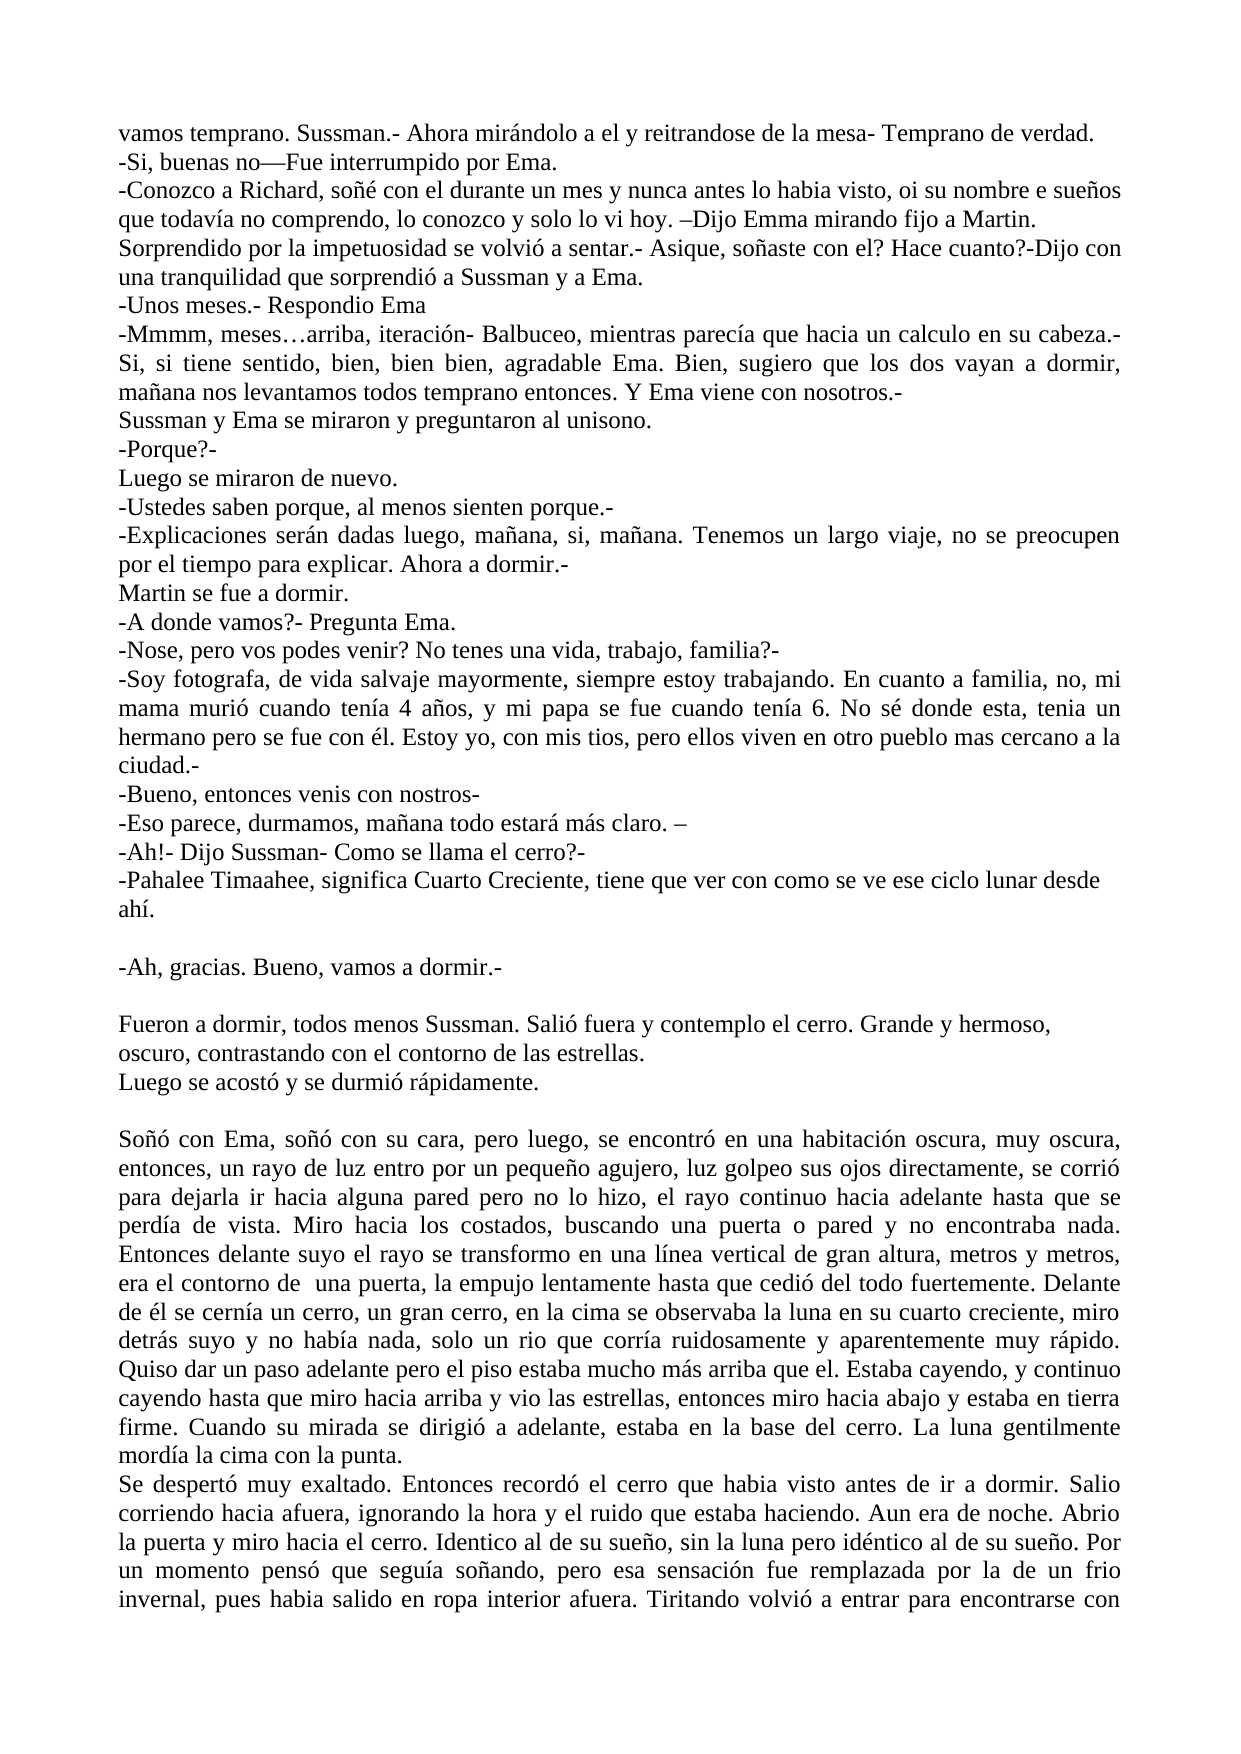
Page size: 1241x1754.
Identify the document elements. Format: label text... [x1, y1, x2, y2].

text -Unos meses.- Respondio Ema [118, 291, 1122, 319]
text Se despertó muy exaltado. Entonces recordó el cerro que habia visto antes de ir a dormir. Salio corriendo hacia afuera, ignorando la hora y el ruido que estaba haciendo. Aun era de noche. Abrio la puerta y miro hacia el cerro. Identico al de su sueño, sin la luna pero idéntico al de su sueño. Por un momento pensó que seguía soñando, pero esa sensación fue remplazada por la de un frio invernal, pues habia salido en ropa interior afuera. Tiritando volvió a entrar para encontrarse con [118, 1469, 1122, 1613]
text -Ah!- Dijo Sussman- Como se llama el cerro?- [118, 837, 1122, 866]
text -Explicaciones serán dadas luego, mañana, si, mañana. Tenemos un largo viaje, no se preocupen por el tiempo para explicar. Ahora a dormir.- [118, 521, 1122, 578]
text Sorprendido por la impetuosidad se volvió a sentar.- Asique, soñaste con el? Hace cuanto?-Dijo con una tranquilidad que sorprendió a Sussman y a Ema. [118, 233, 1122, 291]
text -Ustedes saben porque, al menos sienten porque.- [118, 492, 1122, 521]
text -Porque?- [118, 434, 1122, 463]
text -Eso parece, durmamos, mañana todo estará más claro. – [118, 808, 1122, 837]
text -Pahalee Timaahee, significa Cuarto Creciente, tiene que ver con como se ve ese ciclo lunar desde ahí. [118, 866, 1122, 923]
text Luego se miraron de nuevo. [118, 463, 1122, 492]
text -Mmmm, meses…arriba, iteración- Balbuceo, mientras parecía que hacia un calculo en su cabeza.-Si, si tiene sentido, bien, bien bien, agradable Ema. Bien, sugiero que los dos vayan a dormir, mañana nos levantamos todos temprano entonces. Y Ema viene con nosotros.- [118, 319, 1122, 406]
text -A donde vamos?- Pregunta Ema. [118, 607, 1122, 636]
text -Si, buenas no—Fue interrumpido por Ema. [118, 147, 1122, 176]
text Sussman y Ema se miraron y preguntaron al unisono. [118, 406, 1122, 434]
text Soñó con Ema, soñó con su cara, pero luego, se encontró en una habitación oscura, muy oscura, entonces, un rayo de luz entro por un pequeño agujero, luz golpeo sus ojos directamente, se corrió para dejarla ir hacia alguna pared pero no lo hizo, el rayo continuo hacia adelante hasta que se perdía de vista. Miro hacia los costados, buscando una puerta o pared y no encontraba nada. Entonces delante suyo el rayo se transformo en una línea vertical de gran altura, metros y metros, era el contorno de una puerta, la empujo lentamente hasta que cedió del todo fuertemente. Delante de él se cernía un cerro, un gran cerro, en la cima se observaba la luna en su cuarto creciente, miro detrás suyo y no había nada, solo un rio que corría ruidosamente y aparentemente muy rápido. Quiso dar un paso adelante pero el piso estaba mucho más arriba que el. Estaba cayendo, y continuo cayendo hasta que miro hacia arriba y vio las estrellas, entonces miro hacia abajo y estaba en tierra firme. Cuando su mirada se dirigió a adelante, estaba en la base del cerro. La luna gentilmente mordía la cima con la punta. [118, 1124, 1122, 1469]
text -Ah, gracias. Bueno, vamos a dormir.- [118, 952, 1122, 981]
text vamos temprano. Sussman.- Ahora mirándolo a el y reitrandose de la mesa- Temprano de verdad. [118, 118, 1122, 147]
text Martin se fue a dormir. [118, 578, 1122, 607]
text Luego se acostó y se durmió rápidamente. [118, 1067, 1122, 1096]
text -Conozco a Richard, soñé con el durante un mes y nunca antes lo habia visto, oi su nombre e sueños que todavía no comprendo, lo conozco y solo lo vi hoy. –Dijo Emma mirando fijo a Martin. [118, 176, 1122, 233]
text -Bueno, entonces venis con nostros- [118, 779, 1122, 808]
text Fueron a dormir, todos menos Sussman. Salió fuera y contemplo el cerro. Grande y hermoso, oscuro, contrastando con el contorno de las estrellas. [118, 1009, 1122, 1067]
text -Nose, pero vos podes venir? No tenes una vida, trabajo, familia?- [118, 636, 1122, 664]
text -Soy fotografa, de vida salvaje mayormente, siempre estoy trabajando. En cuanto a familia, no, mi mama murió cuando tenía 4 años, y mi papa se fue cuando tenía 6. No sé donde esta, tenia un hermano pero se fue con él. Estoy yo, con mis tios, pero ellos viven en otro pueblo mas cercano a la ciudad.- [118, 664, 1122, 779]
